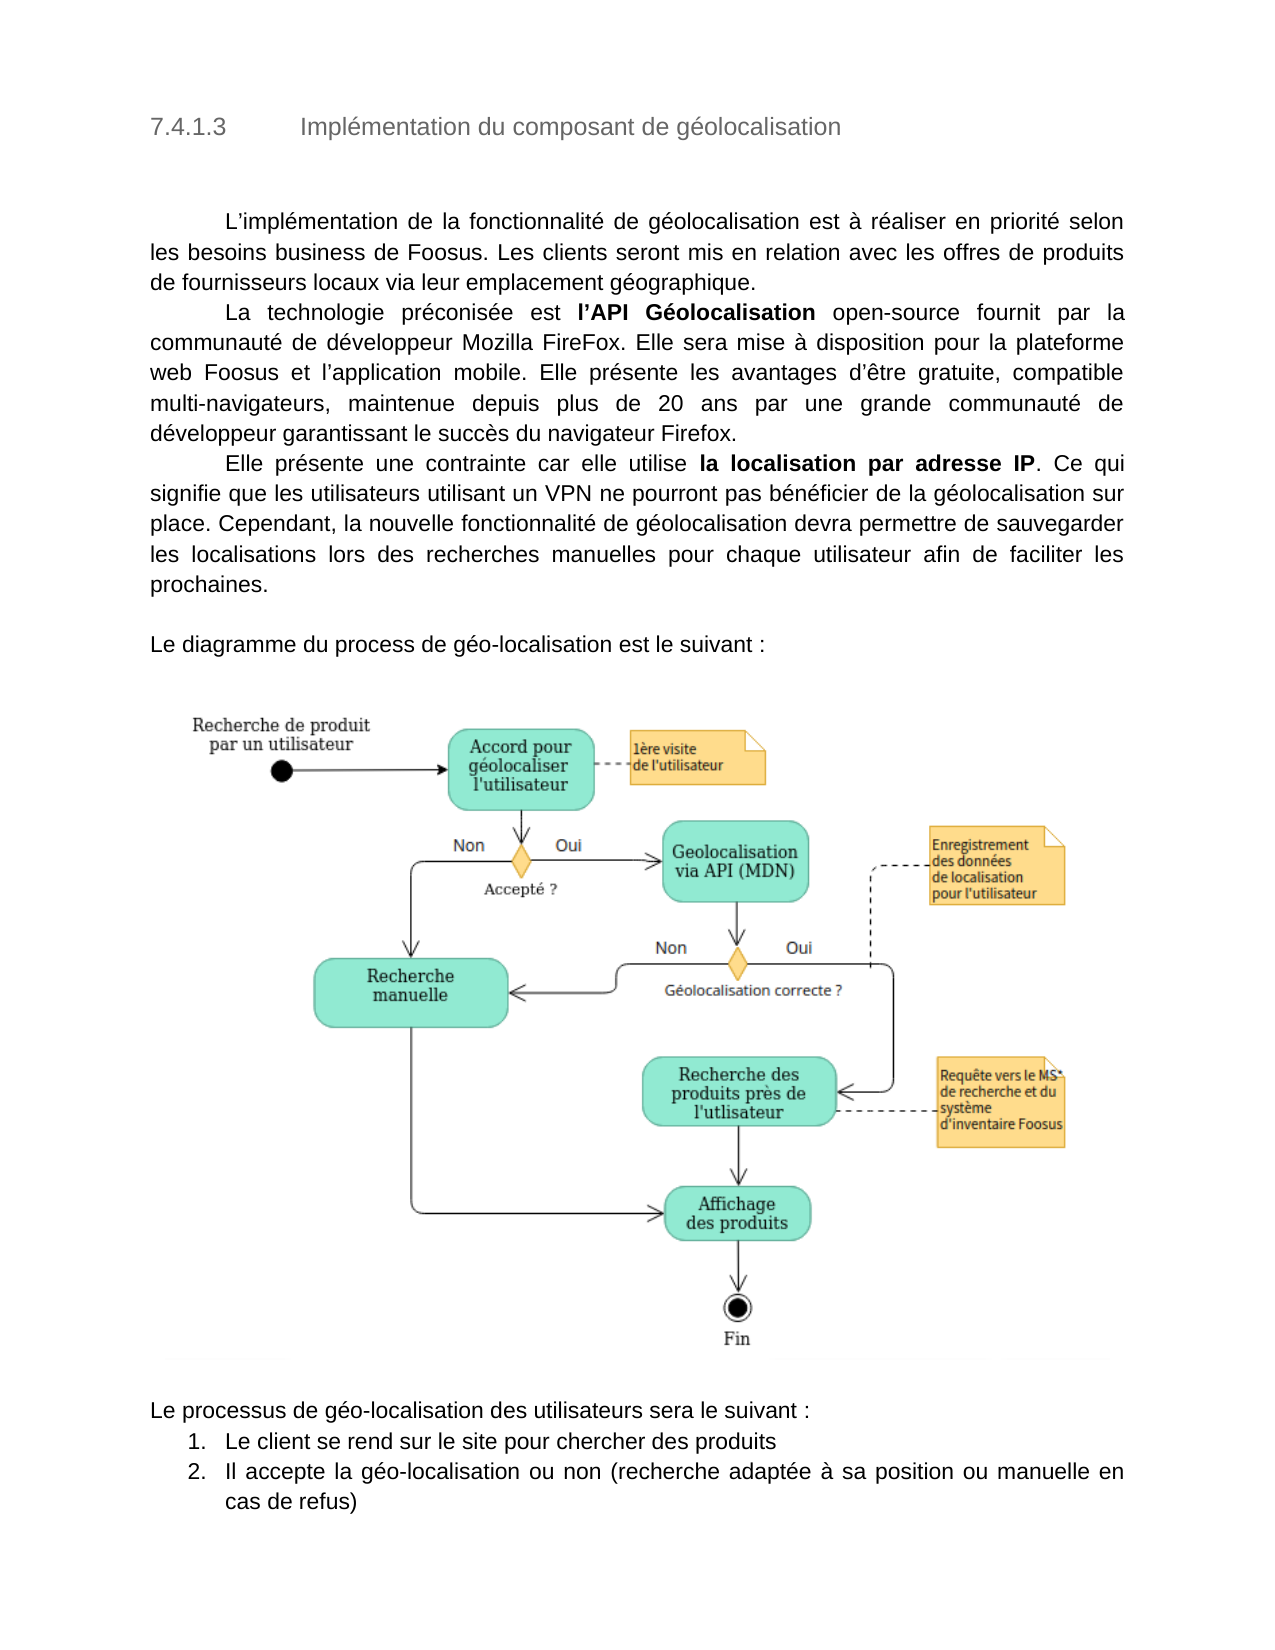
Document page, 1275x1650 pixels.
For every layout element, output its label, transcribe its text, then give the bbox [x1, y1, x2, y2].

text Le processus de géo-localisation des utilisateurs sera le suivant : [150, 1397, 1125, 1424]
list Il accepte la géo-localisation ou non (recherche adaptée à sa position ou manuelle en cas de refus) [187, 1458, 1125, 1514]
picture [165, 691, 1110, 1360]
text La technologie préconisée est l’API Géolocalisation open-source fournit par la communauté de développeur Mozilla FireFox. Elle sera mise à disposition pour la plateforme web Foosus et l’application mobile. Elle présente les avantages d’être gratuite, compatible multi-navigateurs, maintenue depuis plus de 20 ans par une grande communauté de développeur garantissant le succès du navigateur Firefox. Elle présente une contrainte car elle utilise la localisation par adresse IP. Ce qui signifie que les utilisateurs utilisant un VPN ne pourront pas bénéficier de la géolocalisation sur place. Cependant, la nouvelle fonctionnalité de géolocalisation devra permettre de sauvegarder les localisations lors des recherches manuelles pour chaque utilisateur afin de faciliter les prochaines. [150, 299, 1125, 597]
list Le client se rend sur le site pour chercher des produits [187, 1428, 1125, 1454]
subtitle Implémentation du composant de géolocalisation [150, 112, 1125, 141]
text L’implémentation de la fonctionnalité de géolocalisation est à réaliser en priorité selon les besoins business de Foosus. Les clients seront mis en relation avec les offres de produits de fournisseurs locaux via leur emplacement géographique. [150, 208, 1125, 295]
text Le diagramme du process de géo-localisation est le suivant : [150, 631, 1125, 657]
